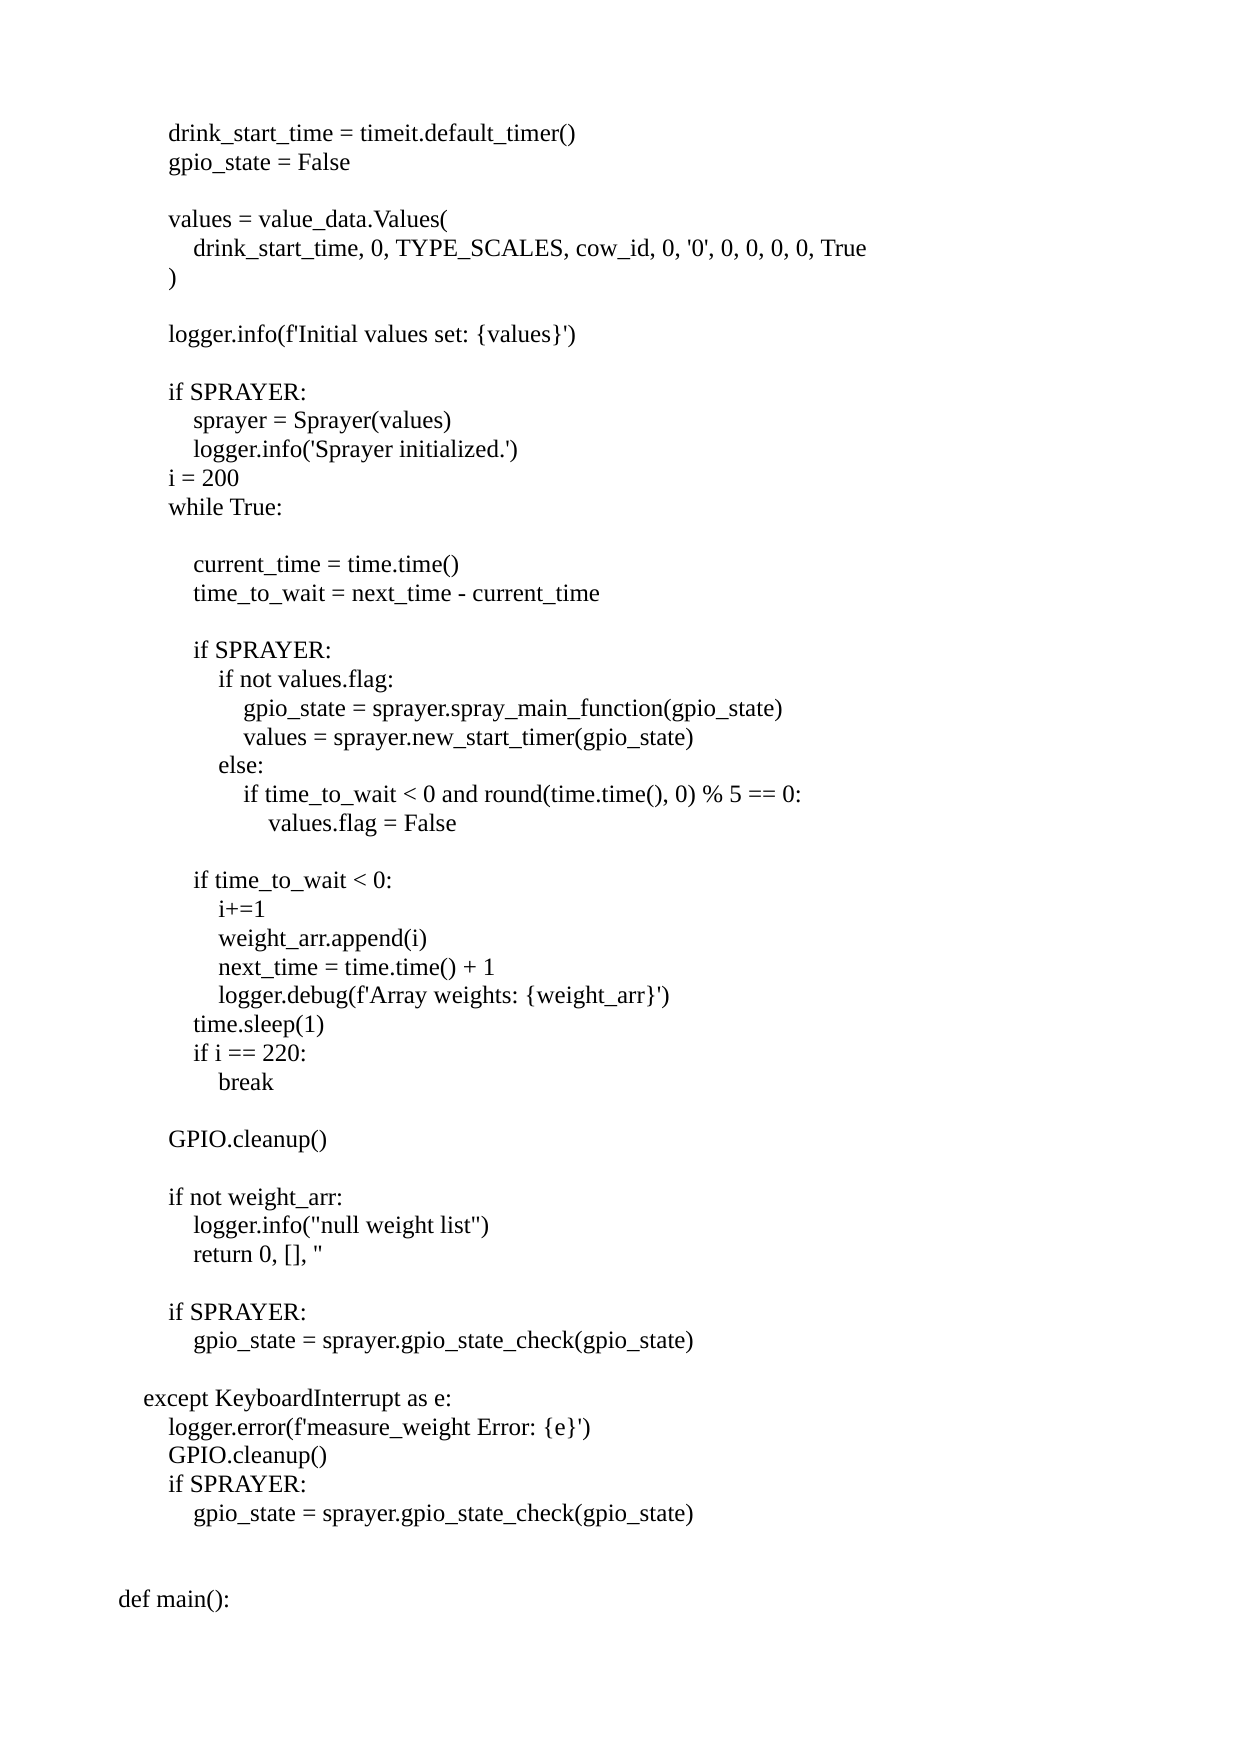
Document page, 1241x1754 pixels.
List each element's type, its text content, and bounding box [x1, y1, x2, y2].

text drink_start_time = timeit.default_timer() gpio_state = False values = value_data.Values( drink_start_time, 0, TYPE_SCALES, cow_id, 0, '0', 0, 0, 0, 0, True ) logger.info(f'Initial values set: {values}') if SPRAYER: sprayer = Sprayer(values) logger.info('Sprayer initialized.') i = 200 while True: current_time = time.time() time_to_wait = next_time - current_time if SPRAYER: if not values.flag: gpio_state = sprayer.spray_main_function(gpio_state) values = sprayer.new_start_timer(gpio_state) else: if time_to_wait < 0 and round(time.time(), 0) % 5 == 0: values.flag = False if time_to_wait < 0: i+=1 weight_arr.append(i) next_time = time.time() + 1 logger.debug(f'Array weights: {weight_arr}') time.sleep(1) if i == 220: break GPIO.cleanup() if not weight_arr: logger.info("null weight list") return 0, [], '' if SPRAYER: gpio_state = sprayer.gpio_state_check(gpio_state) except KeyboardInterrupt as e: logger.error(f'measure_weight Error: {e}') GPIO.cleanup() if SPRAYER: gpio_state = sprayer.gpio_state_check(gpio_state) def main(): [118, 118, 1122, 1613]
